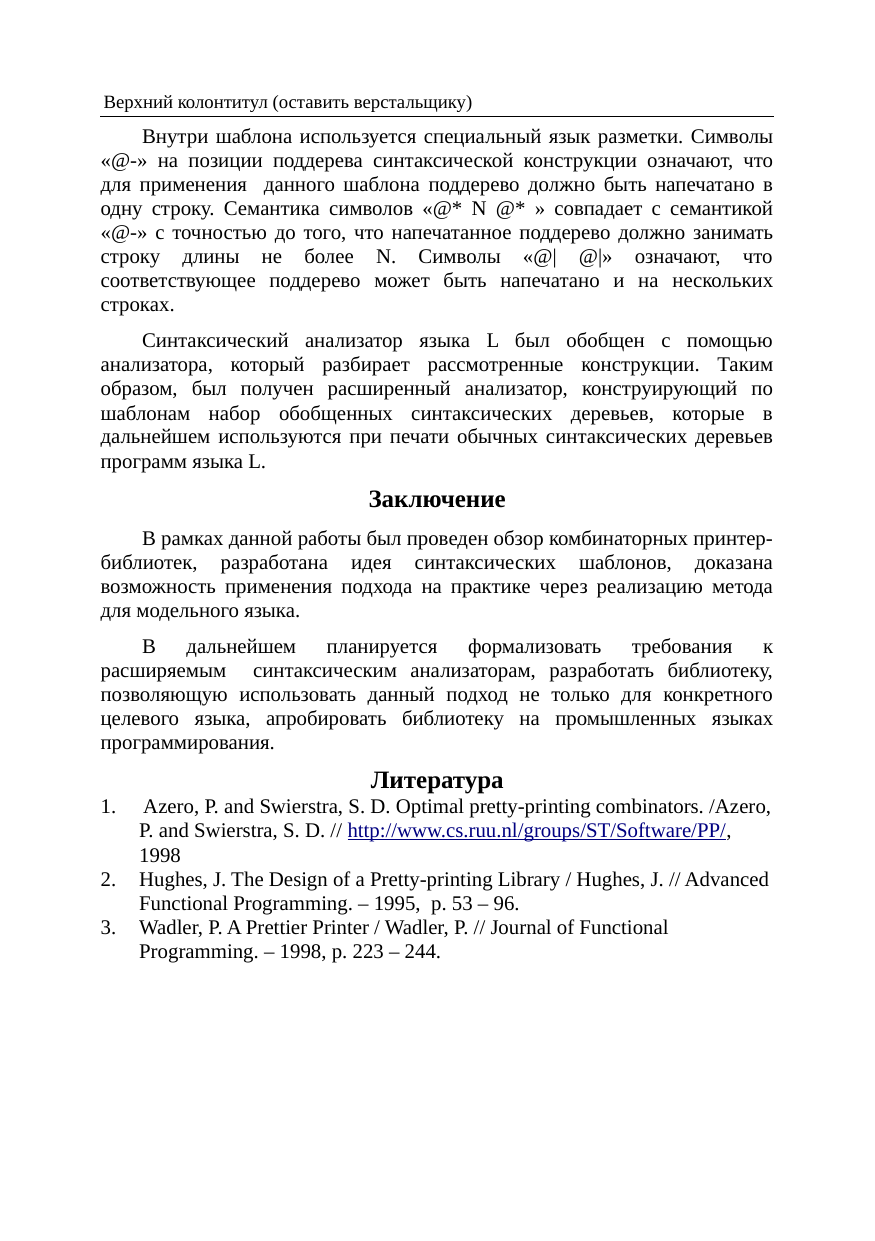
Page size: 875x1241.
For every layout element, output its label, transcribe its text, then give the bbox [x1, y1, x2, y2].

text Внутри шаблона используется специальный язык разметки. Символы «@-» на позиции поддерева синтаксической конструкции означают, что для применения данного шаблона поддерево должно быть напечатано в одну строку. Семантика символов «@* N @* » совпадает с семантикой «@-» с точностью до того, что напечатанное поддерево должно занимать строку длины не более N. Символы «@| @|» означают, что соответствующее поддерево может быть напечатано и на нескольких строках. [100, 124, 774, 316]
list Azero, P. and Swierstra, S. D. Optimal pretty-printing combinators. /Azero, P. and Swierstra, S. D. // http://www.cs.ruu.nl/groups/ST/Software/PP/, 1998 [100, 794, 774, 867]
text Синтаксический анализатор языка L был обобщен с помощью анализатора, который разбирает рассмотренные конструкции. Таким образом, был получен расширенный анализатор, конструирующий по шаблонам набор обобщенных синтаксических деревьев, которые в дальнейшем используются при печати обычных синтаксических деревьев программ языка L. [100, 328, 774, 473]
subtitle Литература [100, 766, 774, 794]
list Wadler, P. A Prettier Printer / Wadler, P. // Journal of Functional Programming. – 1998, p. 223 – 244. [100, 915, 774, 963]
text В дальнейшем планируется формализовать требования к расширяемым синтаксическим анализаторам, разработать библиотеку, позволяющую использовать данный подход не только для конкретного целевого языка, апробировать библиотеку на промышленных языках программирования. [100, 633, 774, 754]
list Hughes, J. The Design of a Pretty-printing Library / Hughes, J. // Advanced Functional Programming. – 1995, p. 53 – 96. [100, 867, 774, 915]
text В рамках данной работы был проведен обзор комбинаторных принтер-библиотек, разработана идея синтаксических шаблонов, доказана возможность применения подхода на практике через реализацию метода для модельного языка. [100, 526, 774, 622]
subtitle Заключение [100, 484, 774, 513]
